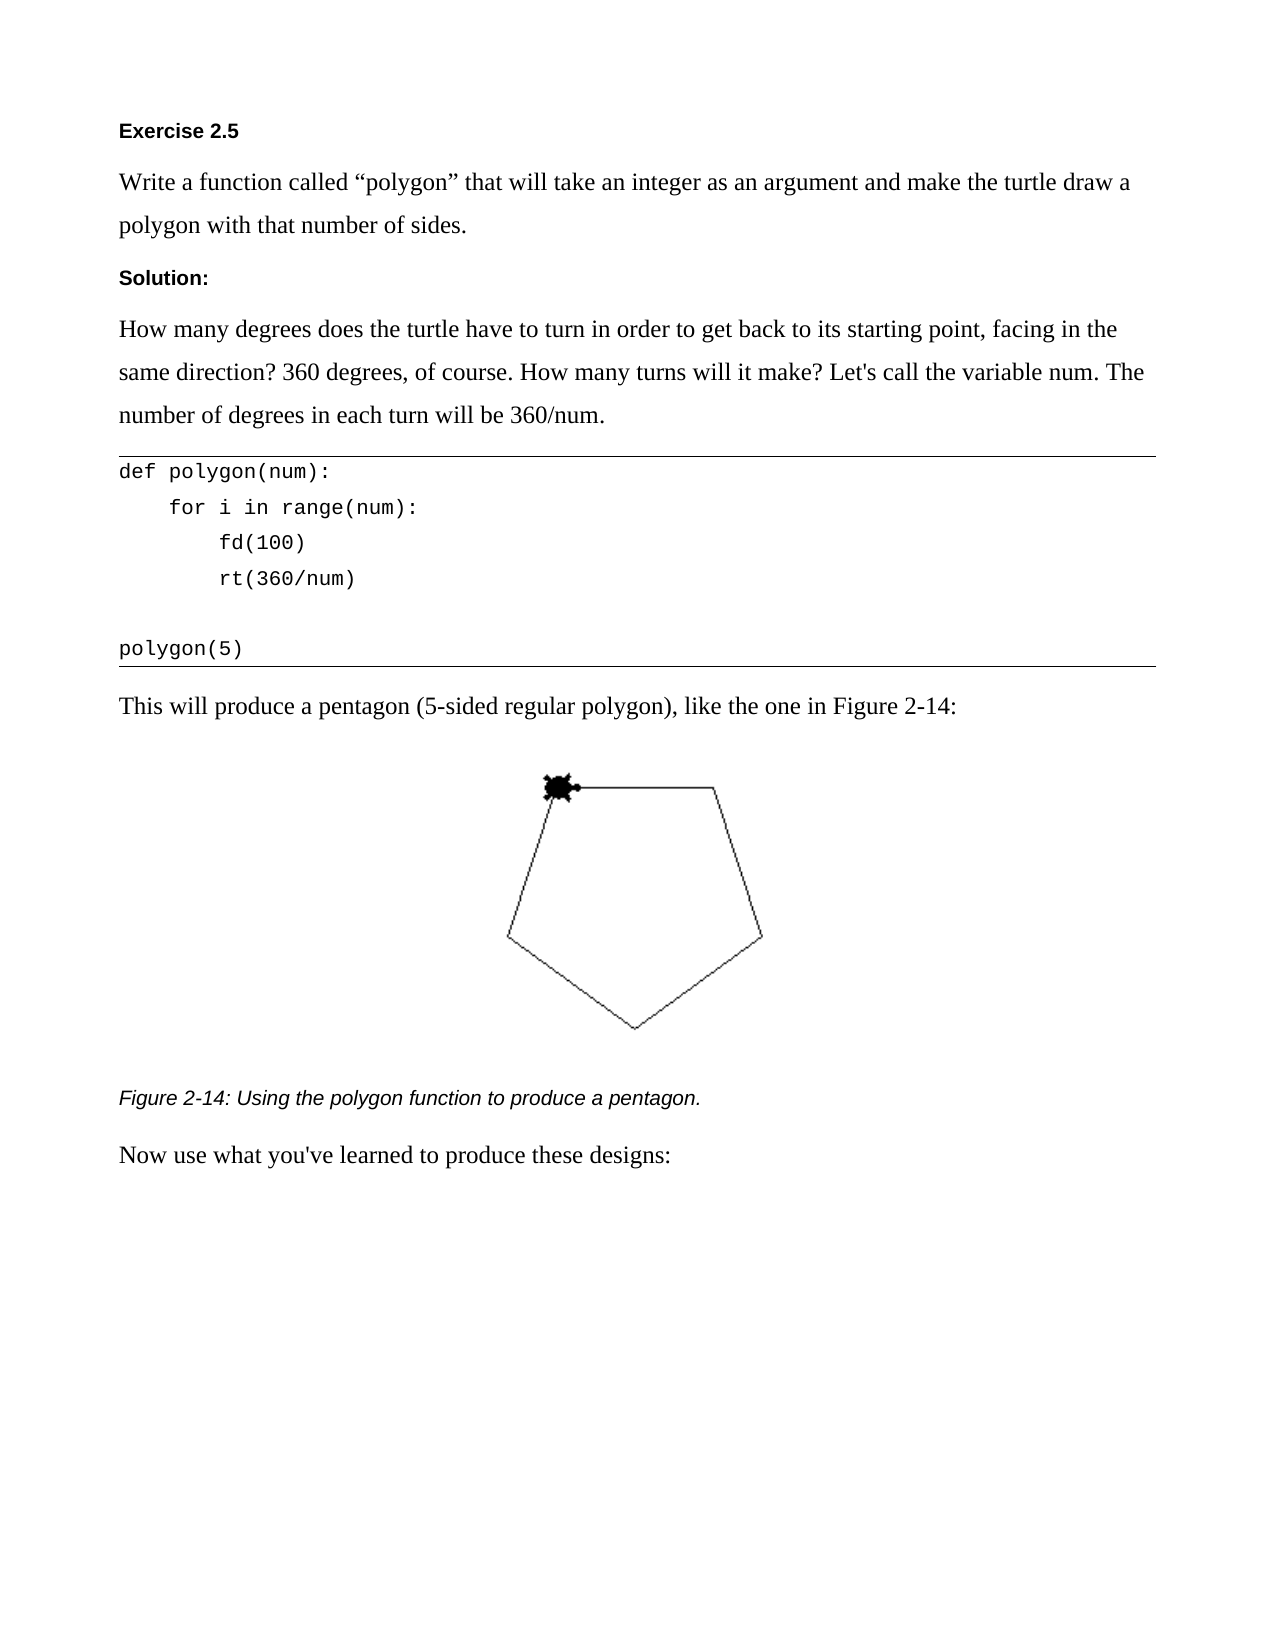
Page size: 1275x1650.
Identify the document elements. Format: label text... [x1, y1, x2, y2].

picture [454, 734, 821, 1074]
text Write a function called “polygon” that will take an integer as an argument and make the turtle draw a polygon with that number of sides. [118, 167, 1156, 239]
text Exercise 2.5 [118, 118, 1156, 142]
text fd(100) [118, 532, 1156, 556]
text Solution: [118, 266, 1156, 290]
text Figure 2-14: Using the polygon function to produce a pentagon. [118, 747, 1156, 1109]
text def polygon(num): [118, 457, 1156, 485]
text for i in range(num): [118, 497, 1156, 520]
text rt(360/num) [118, 567, 1156, 591]
text This will produce a pentagon (5-sided regular polygon), like the one in Figure 2-14: [118, 691, 1156, 720]
text polygon(5) [118, 638, 1156, 667]
text Now use what you've learned to produce these designs: [118, 1140, 1156, 1169]
text How many degrees does the turtle have to turn in order to get back to its starting point, facing in the same direction? 360 degrees, of course. How many turns will it make? Let's call the variable num. The number of degrees in each turn will be 360/num. [118, 314, 1156, 429]
